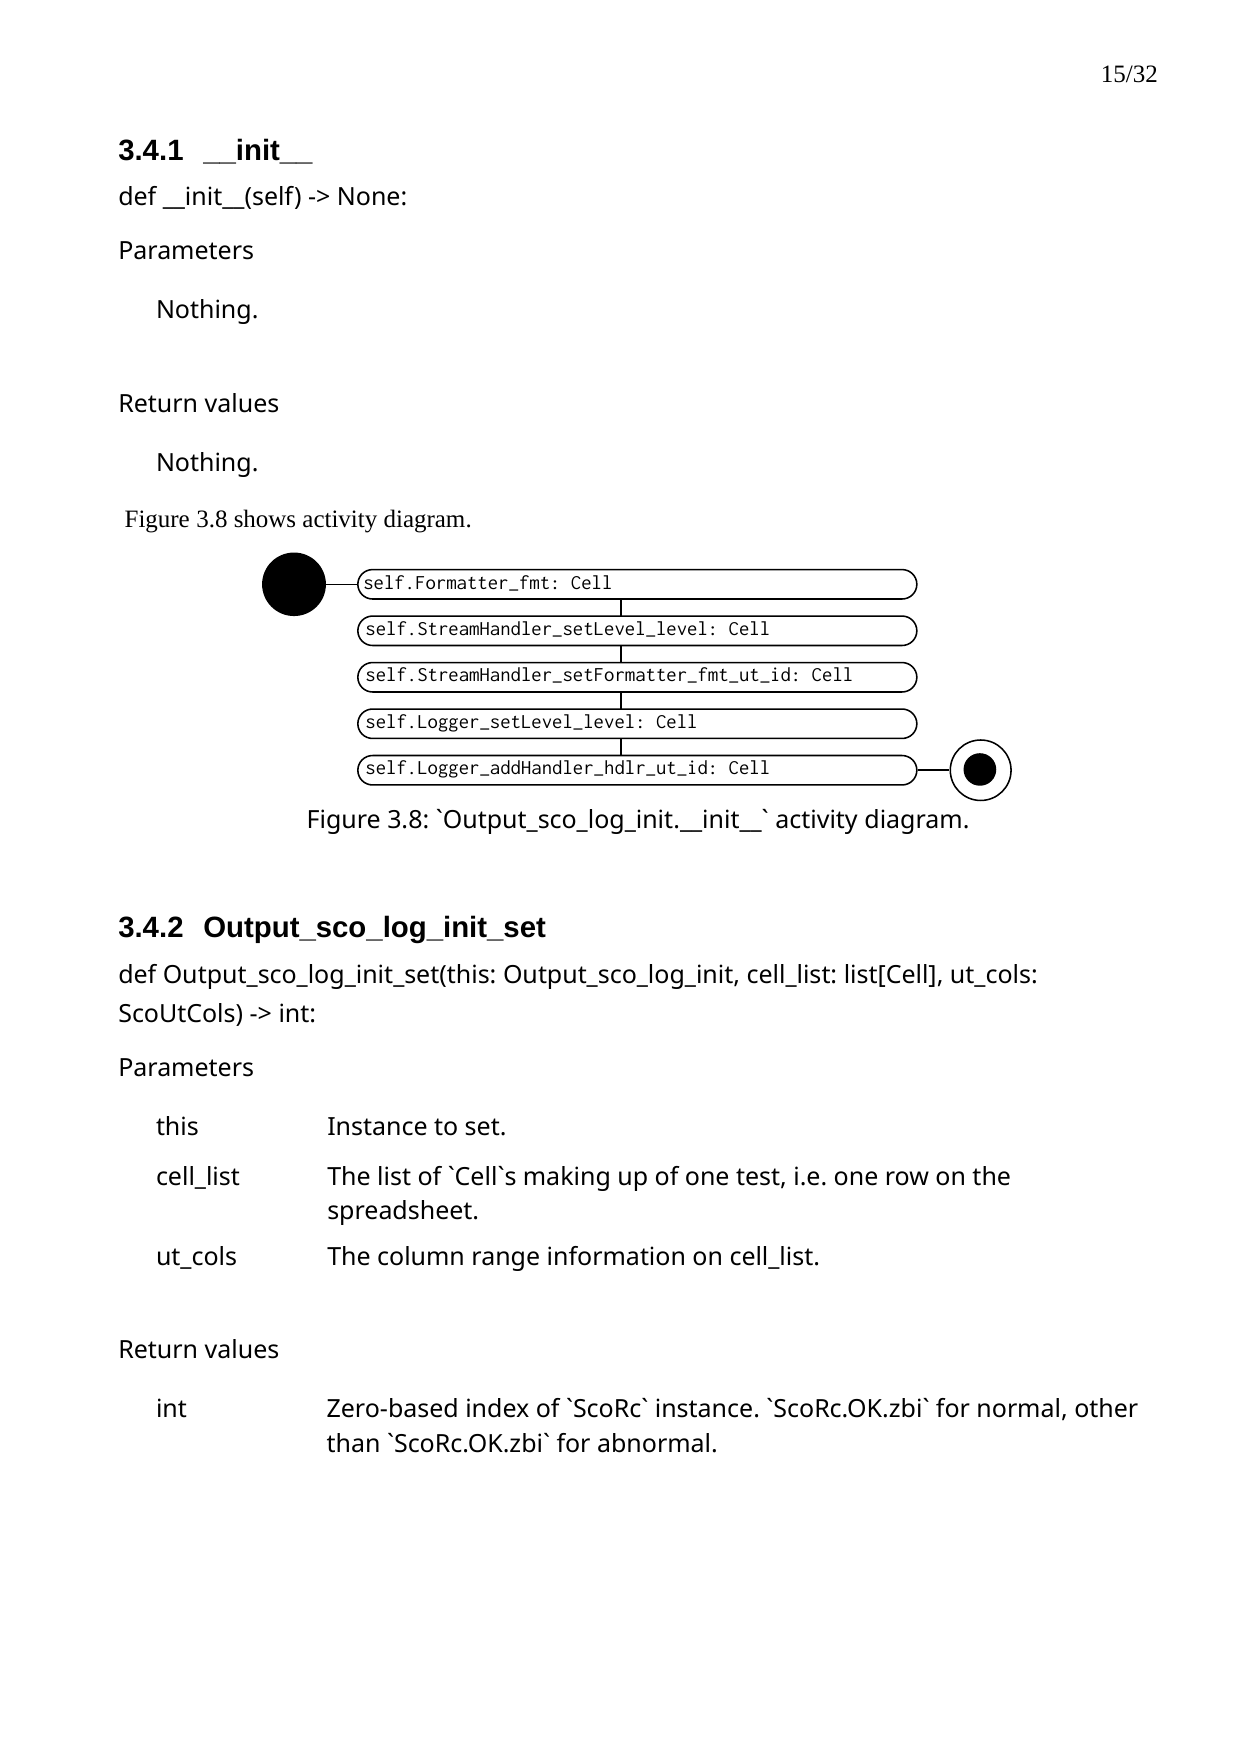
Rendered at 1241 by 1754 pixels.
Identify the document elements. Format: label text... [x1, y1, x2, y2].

table_header Nothing. [150, 286, 321, 332]
text def Output_sco_log_init_set(this: Output_sco_log_init, cell_list: list[Cell], ut_cols: ScoUtCols) -> int: [118, 956, 1157, 1029]
text Figure 3.8 shows activity diagram. [118, 504, 1157, 532]
text Figure 3.8: `Output_sco_log_init.__init__` activity diagram. [118, 564, 1157, 835]
table_header Nothing. [150, 439, 321, 504]
text Parameters [118, 233, 1157, 267]
text def __init__(self) -> None: [118, 179, 1157, 213]
text Parameters [118, 1049, 1157, 1083]
table_header Instance to set. [321, 1103, 1159, 1153]
table_cell ut_cols [150, 1233, 321, 1278]
table_header [321, 286, 1159, 332]
subtitle __init__ [118, 133, 1157, 166]
text Return values [118, 1332, 1157, 1366]
table_cell The list of `Cell`s making up of one test, i.e. one row on the spreadsheet. [321, 1153, 1159, 1232]
table_header int [150, 1385, 321, 1465]
subtitle Output_sco_log_init_set [118, 910, 1157, 944]
table_header this [150, 1103, 321, 1153]
text Return values [118, 386, 1157, 420]
table_header [321, 439, 1159, 504]
table_header Zero-based index of `ScoRc` instance. `ScoRc.OK.zbi` for normal, other than `ScoRc.OK.zbi` for abnormal. [321, 1385, 1159, 1465]
table_cell The column range information on cell_list. [321, 1233, 1159, 1278]
table_cell cell_list [150, 1153, 321, 1232]
